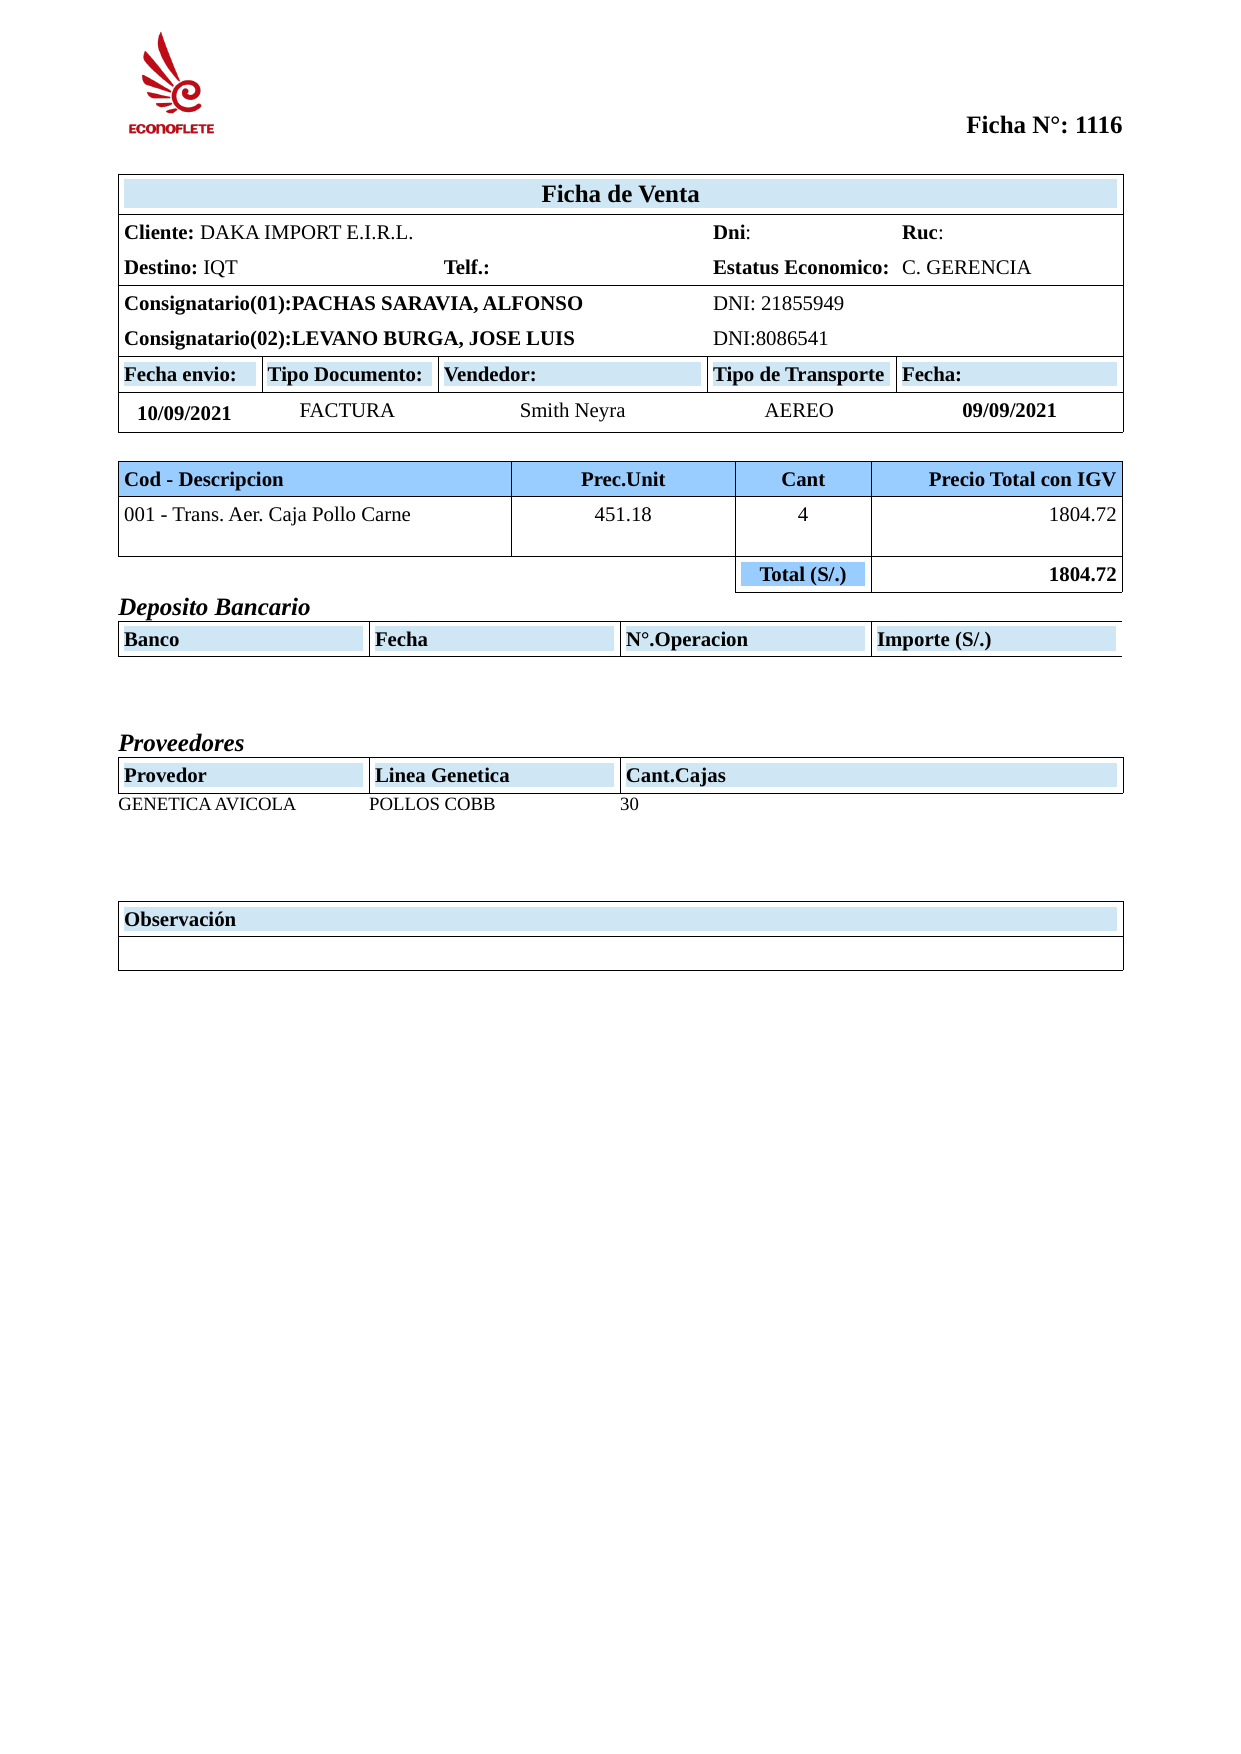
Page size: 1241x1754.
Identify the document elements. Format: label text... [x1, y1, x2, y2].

table_cell [369, 705, 620, 728]
table_cell Telf.: [438, 249, 707, 285]
table_header Ficha de Venta [119, 175, 1123, 214]
table_cell [369, 858, 620, 879]
table_cell [118, 557, 511, 592]
table_cell [620, 815, 1123, 836]
table_cell Fecha envio: [119, 357, 262, 392]
table_cell 001 - Trans. Aer. Caja Pollo Carne [119, 497, 511, 556]
table_header Prec.Unit [512, 462, 735, 496]
table_cell DNI: 21855949 [707, 286, 1123, 321]
table_cell 4 [736, 497, 871, 556]
table_header Precio Total con IGV [872, 462, 1122, 496]
table_cell 09/09/2021 [896, 393, 1123, 432]
table_cell AEREO [707, 393, 896, 432]
table_cell [118, 879, 369, 901]
table_cell FACTURA [262, 393, 438, 432]
table_cell Destino: IQT [119, 249, 438, 285]
table_cell Tipo Documento: [263, 357, 438, 392]
table_header Linea Genetica [370, 758, 620, 793]
table_cell 30 [620, 794, 1123, 814]
table_cell [369, 680, 620, 704]
table_cell [620, 858, 1123, 879]
table_header Banco [119, 622, 369, 656]
table_cell [118, 657, 369, 680]
table_cell 451.18 [512, 497, 735, 556]
table_cell [620, 836, 1123, 858]
table_cell [620, 879, 1123, 901]
table_cell Fecha: [897, 357, 1123, 392]
table_header Importe (S/.) [872, 622, 1122, 656]
table_header Fecha [370, 622, 620, 656]
table_cell DNI:8086541 [707, 321, 1123, 356]
table_cell POLLOS COBB [369, 794, 620, 814]
table_cell Smith Neyra [438, 393, 707, 432]
table_cell [871, 680, 1122, 704]
table_cell [118, 705, 369, 728]
table_header Provedor [119, 758, 369, 793]
table_cell Cliente: DAKA IMPORT E.I.R.L. [119, 215, 707, 249]
table_cell [369, 879, 620, 901]
table_cell [620, 657, 871, 680]
table_header Observación [119, 902, 1123, 936]
table_cell 1804.72 [872, 497, 1122, 556]
table_cell [118, 836, 369, 858]
table_cell [511, 557, 735, 592]
table_cell [118, 815, 369, 836]
table_cell [871, 705, 1122, 728]
table_cell 10/09/2021 [119, 393, 262, 432]
table_cell [871, 657, 1122, 680]
table_cell [118, 680, 369, 704]
text Deposito Bancario [118, 592, 1122, 621]
table_cell 1804.72 [872, 557, 1122, 592]
table_cell Consignatario(02):LEVANO BURGA, JOSE LUIS [119, 321, 707, 356]
picture [118, 31, 225, 134]
table_cell [369, 815, 620, 836]
table_header N°.Operacion [621, 622, 871, 656]
table_cell [620, 705, 871, 728]
table_header Cod - Descripcion [119, 462, 511, 496]
table_cell [369, 657, 620, 680]
table_cell Vendedor: [439, 357, 707, 392]
table_header Cant.Cajas [621, 758, 1123, 793]
table_cell Consignatario(01):PACHAS SARAVIA, ALFONSO [119, 286, 707, 321]
table_cell Total (S/.) [736, 557, 871, 592]
table_cell Ruc: [896, 215, 1123, 249]
text Proveedores [118, 728, 1122, 757]
table_cell [620, 680, 871, 704]
table_cell Estatus Economico: [707, 249, 896, 285]
table_cell [118, 858, 369, 879]
table_cell Tipo de Transporte [708, 357, 896, 392]
table_cell C. GERENCIA [896, 249, 1123, 285]
table_header Cant [736, 462, 871, 496]
table_cell [369, 836, 620, 858]
table_cell GENETICA AVICOLA [118, 794, 369, 814]
table_cell Dni: [707, 215, 896, 249]
table_cell [119, 937, 1123, 969]
